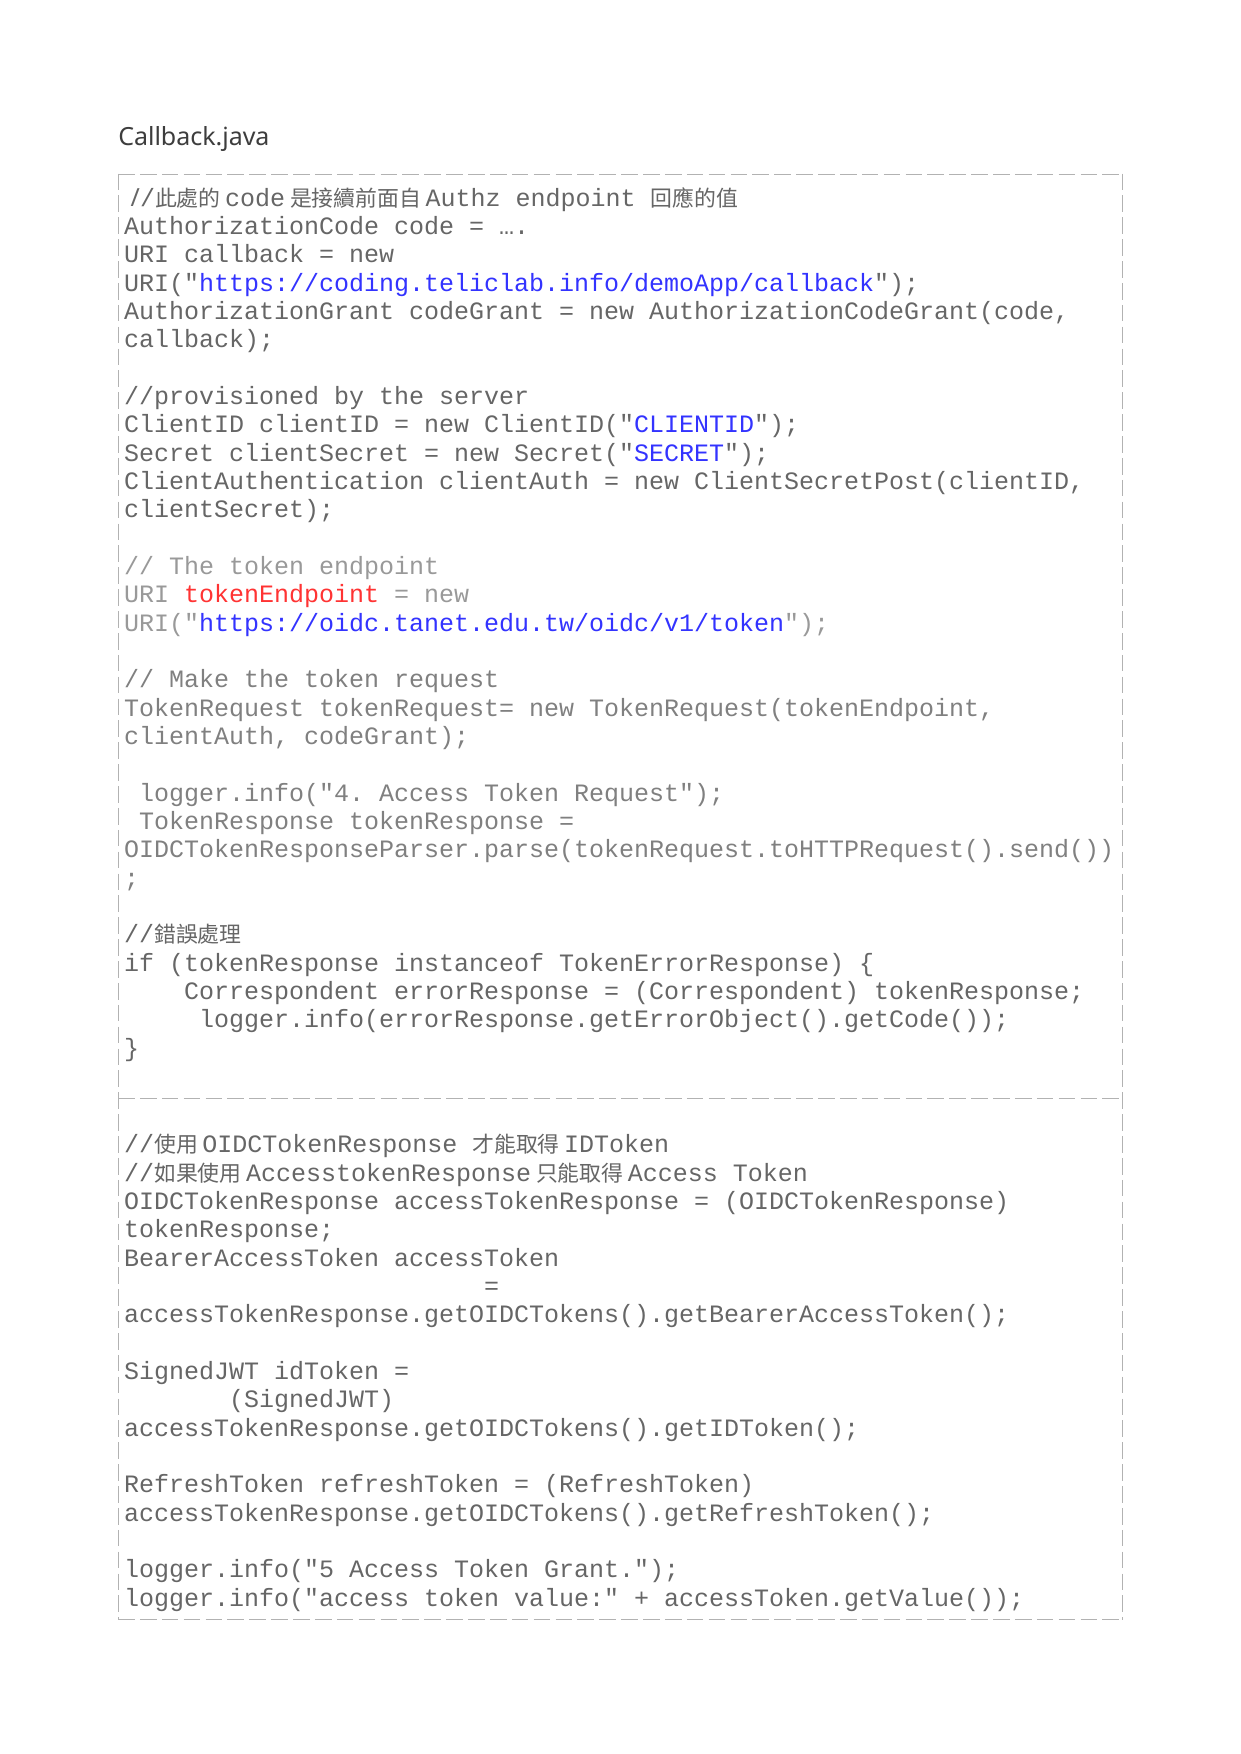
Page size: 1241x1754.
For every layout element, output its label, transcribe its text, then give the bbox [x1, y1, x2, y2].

text Callback.java [118, 118, 1122, 152]
table_cell //使用OIDCTokenResponse 才能取得IDToken //如果使用AccesstokenResponse只能取得Access Token OIDCTokenResponse accessTokenResponse = (OIDCTokenResponse) tokenResponse; BearerAccessToken accessToken = accessTokenResponse.getOIDCTokens().getBearerAccessToken(); SignedJWT idToken = (SignedJWT) accessTokenResponse.getOIDCTokens().getIDToken(); RefreshToken refreshToken = (RefreshToken) accessTokenResponse.getOIDCTokens().getRefreshToken(); logger.info("5 Access Token Grant."); logger.info("access token value:" + accessToken.getValue()); [118, 1098, 1122, 1619]
table_header //此處的code是接續前面自Authz endpoint 回應的值 AuthorizationCode code = …. URI callback = new URI("https://coding.teliclab.info/demoApp/callback"); AuthorizationGrant codeGrant = new AuthorizationCodeGrant(code, callback); //provisioned by the server ClientID clientID = new ClientID("CLIENTID"); Secret clientSecret = new Secret("SECRET"); ClientAuthentication clientAuth = new ClientSecretPost(clientID, clientSecret); // The token endpoint URI tokenEndpoint = new URI("https://oidc.tanet.edu.tw/oidc/v1/token"); // Make the token request TokenRequest tokenRequest= new TokenRequest(tokenEndpoint, clientAuth, codeGrant); logger.info("4. Access Token Request"); TokenResponse tokenResponse = OIDCTokenResponseParser.parse(tokenRequest.toHTTPRequest().send()); //錯誤處理 if (tokenResponse instanceof TokenErrorResponse) { Correspondent errorResponse = (Correspondent) tokenResponse; logger.info(errorResponse.getErrorObject().getCode()); } [118, 174, 1122, 1098]
